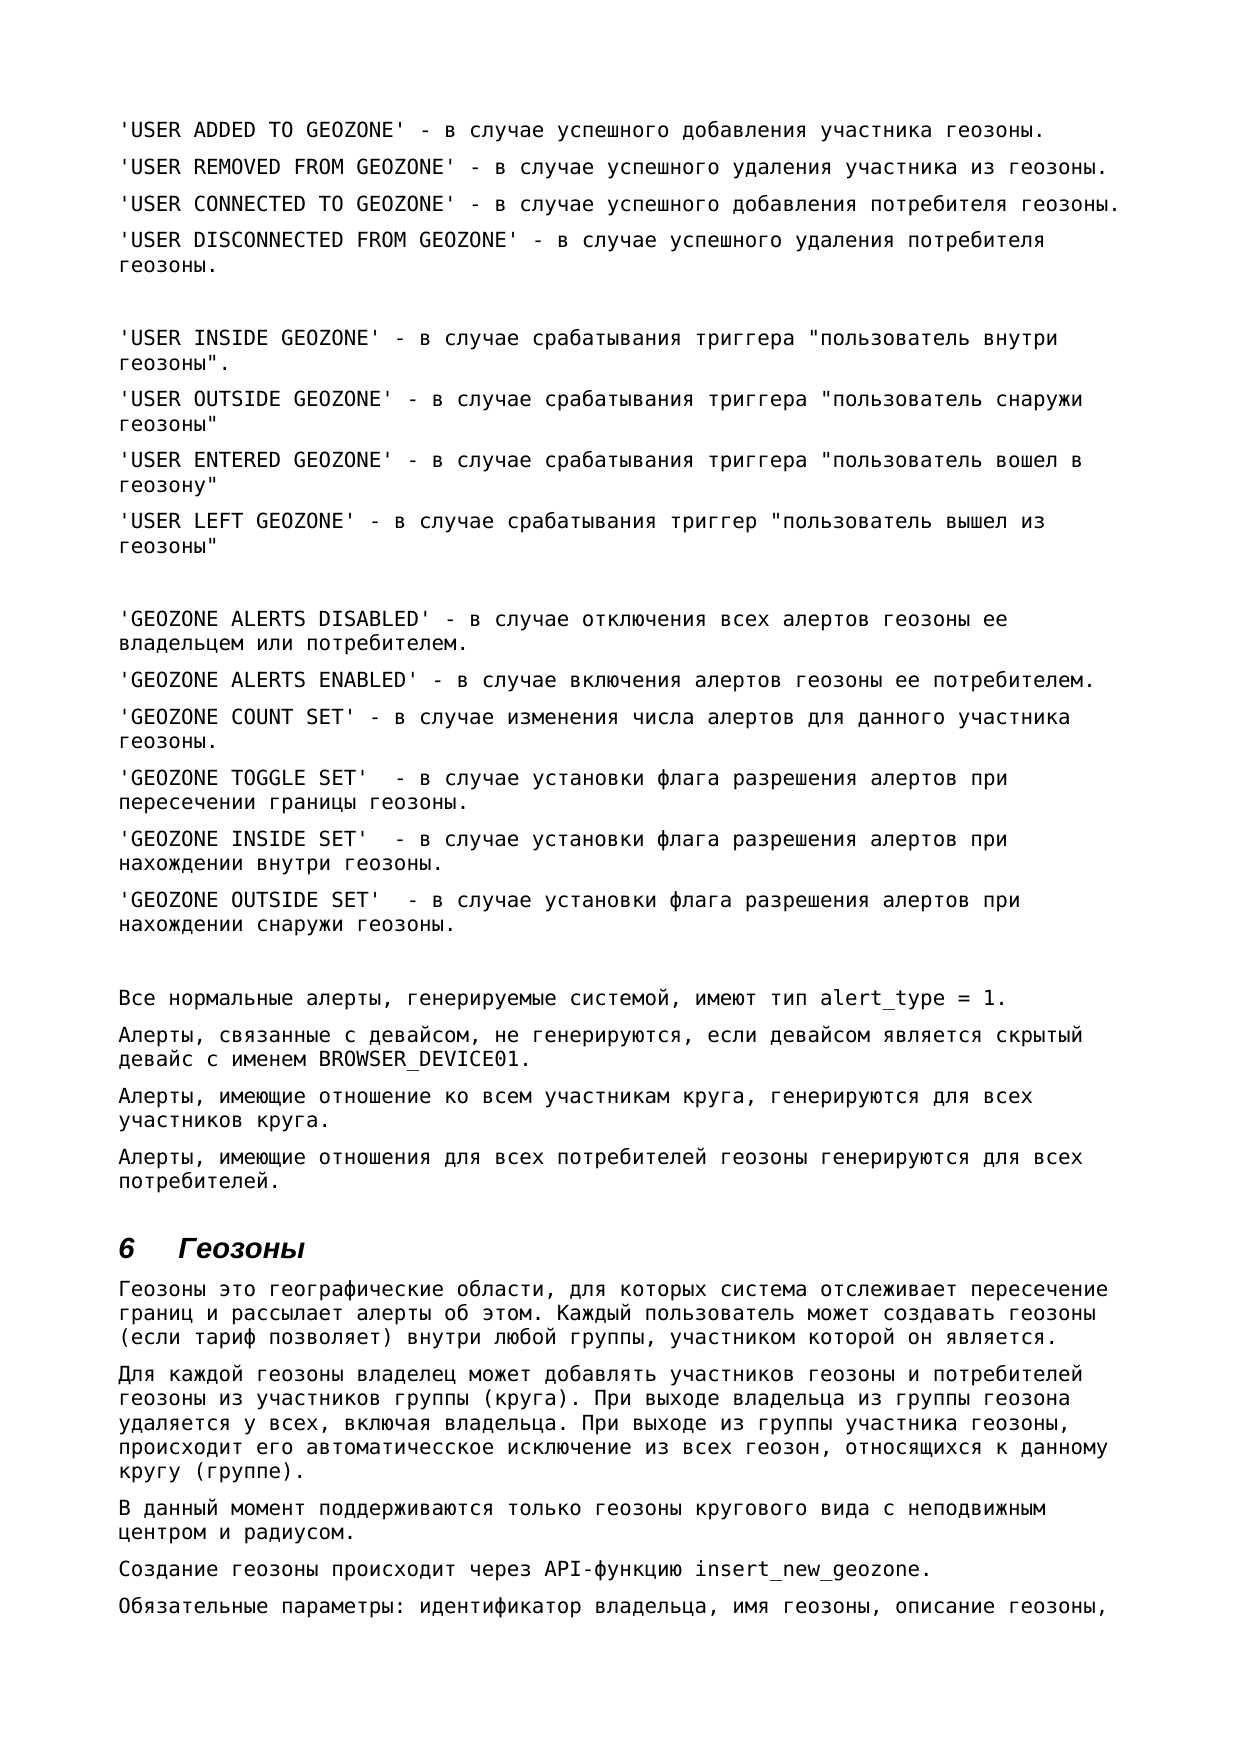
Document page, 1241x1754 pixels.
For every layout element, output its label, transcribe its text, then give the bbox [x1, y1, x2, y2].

text Геозоны это географические области, для которых система отслеживает пересечение границ и рассылает алерты об этом. Каждый пользователь может создавать геозоны (если тариф позволяет) внутри любой группы, участником которой он является. [118, 1277, 1122, 1350]
text Алерты, имеющие отношение ко всем участникам круга, генерируются для всех участников круга. [118, 1084, 1122, 1132]
text Алерты, связанные с девайсом, не генерируются, если девайсом является скрытый девайс с именем BROWSER_DEVICE01. [118, 1023, 1122, 1071]
text Для каждой геозоны владелец может добавлять участников геозоны и потребителей геозоны из участников группы (круга). При выходе владельца из группы геозона удаляется у всех, включая владельца. При выходе из группы участника геозоны, происходит его автоматичесское исключение из всех геозон, относящихся к данному кругу (группе). [118, 1362, 1122, 1483]
text 'GEOZONE ALERTS ENABLED' - в случае включения алертов геозоны ее потребителем. [118, 668, 1122, 692]
text 'USER CONNECTED TO GEOZONE' - в случае успешного добавления потребителя геозоны. [118, 192, 1122, 216]
text Обязательные параметры: идентификатор владельца, имя геозоны, описание геозоны, [118, 1594, 1122, 1618]
text 'USER ENTERED GEOZONE' - в случае срабатывания триггера "пользователь вошел в геозону" [118, 448, 1122, 497]
text Создание геозоны происходит через API-функцию insert_new_geozone. [118, 1557, 1122, 1581]
text В данный момент поддерживаются только геозоны кругового вида с неподвижным центром и радиусом. [118, 1496, 1122, 1544]
text 'USER INSIDE GEOZONE' - в случае срабатывания триггера "пользователь внутри геозоны". [118, 326, 1122, 375]
text 'GEOZONE TOGGLE SET' - в случае установки флага разрешения алертов при пересечении границы геозоны. [118, 766, 1122, 814]
text 'USER ADDED TO GEOZONE' - в случае успешного добавления участника геозоны. [118, 118, 1122, 142]
text 'GEOZONE ALERTS DISABLED' - в случае отключения всех алертов геозоны ее владельцем или потребителем. [118, 607, 1122, 656]
text 'GEOZONE OUTSIDE SET' - в случае установки флага разрешения алертов при нахождении снаружи геозоны. [118, 888, 1122, 937]
text 'GEOZONE COUNT SET' - в случае изменения числа алертов для данного участника геозоны. [118, 705, 1122, 753]
text 'USER REMOVED FROM GEOZONE' - в случае успешного удаления участника из геозоны. [118, 155, 1122, 179]
text Все нормальные алерты, генерируемые системой, имеют тип alert_type = 1. [118, 986, 1122, 1010]
subtitle Геозоны [118, 1231, 1122, 1264]
text 'USER LEFT GEOZONE' - в случае срабатывания триггер "пользователь вышел из геозоны" [118, 509, 1122, 558]
text 'USER OUTSIDE GEOZONE' - в случае срабатывания триггера "пользователь снаружи геозоны" [118, 387, 1122, 436]
text 'USER DISCONNECTED FROM GEOZONE' - в случае успешного удаления потребителя геозоны. [118, 228, 1122, 277]
text 'GEOZONE INSIDE SET' - в случае установки флага разрешения алертов при нахождении внутри геозоны. [118, 827, 1122, 876]
text Алерты, имеющие отношения для всех потребителей геозоны генерируются для всех потребителей. [118, 1145, 1122, 1193]
